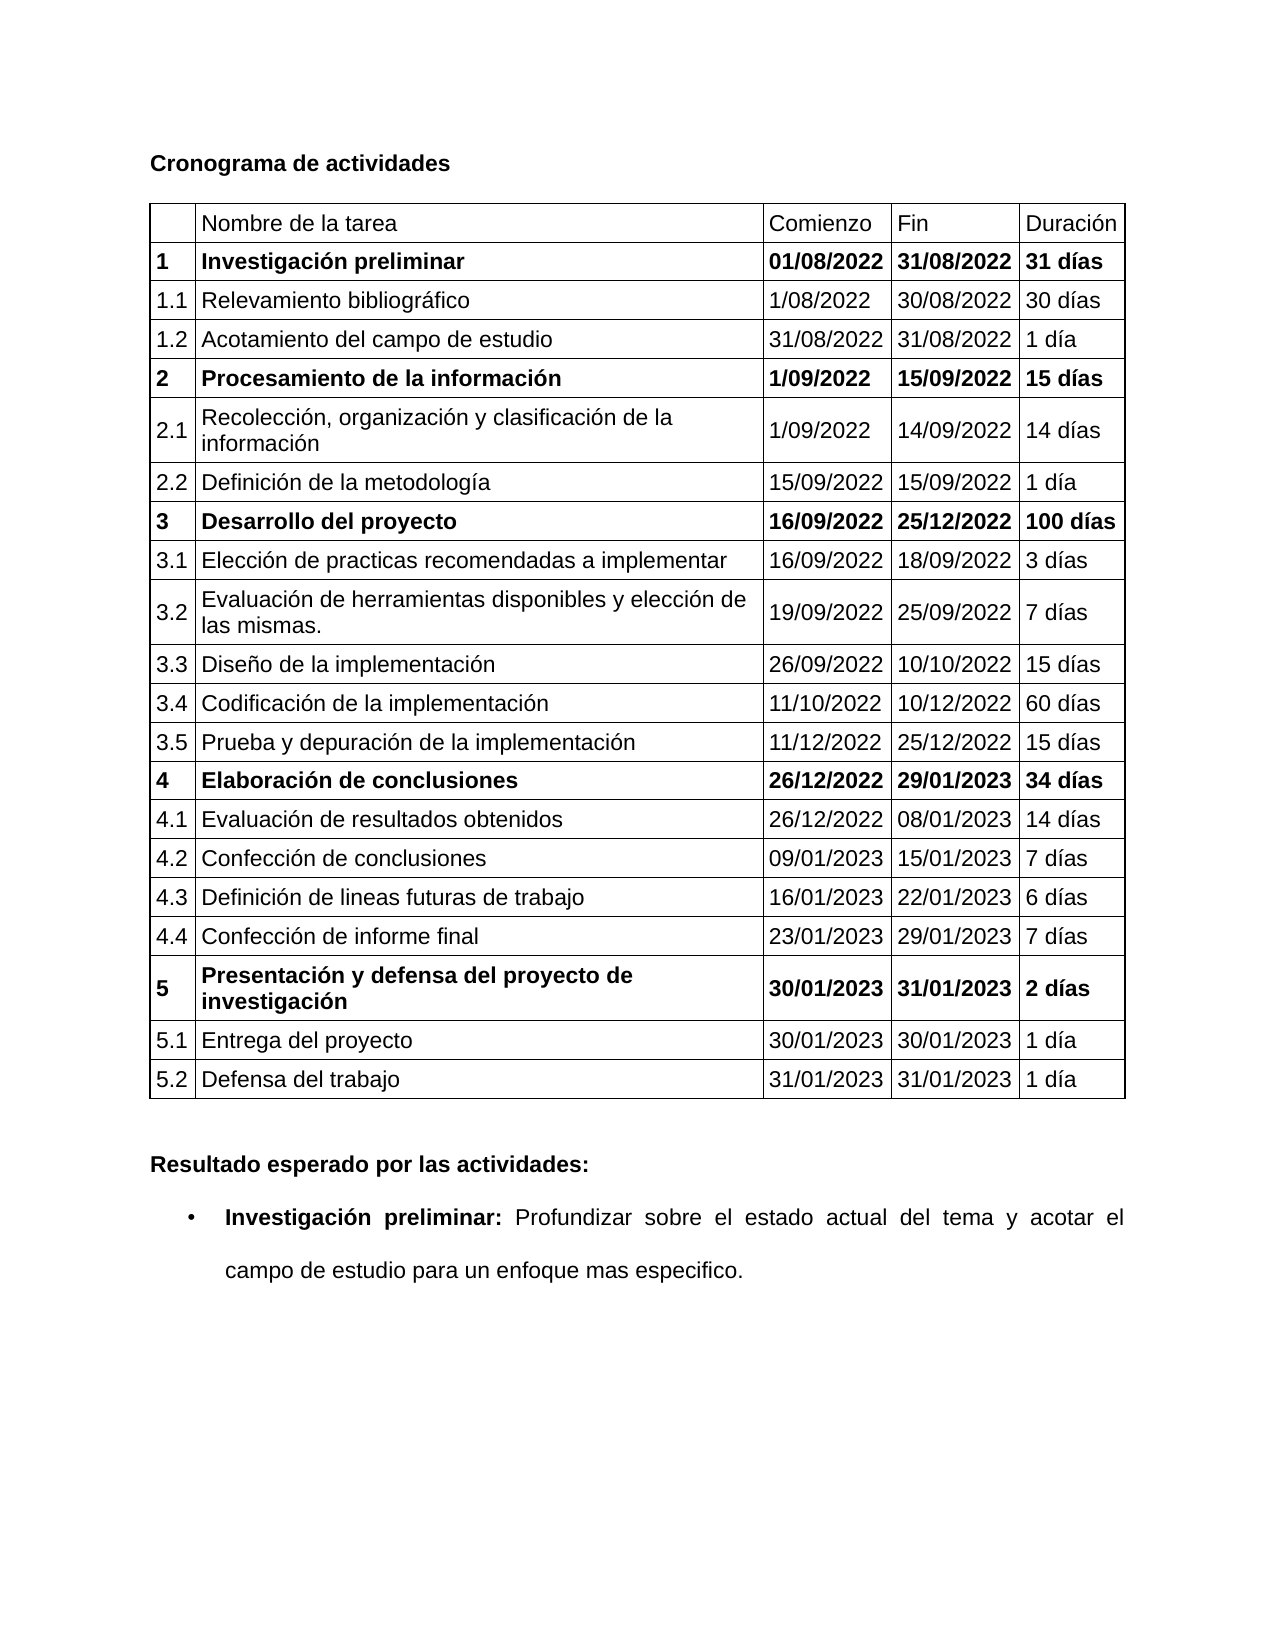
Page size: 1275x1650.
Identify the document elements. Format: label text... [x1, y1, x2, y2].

table_cell 14 días [1020, 398, 1124, 462]
table_cell 08/01/2023 [892, 800, 1019, 838]
table_cell Prueba y depuración de la implementación [196, 723, 763, 761]
table_cell Procesamiento de la información [196, 359, 763, 397]
table_cell 31/01/2023 [892, 956, 1019, 1020]
table_cell 4.3 [151, 878, 195, 916]
table_cell 2.1 [151, 398, 195, 462]
table_cell Diseño de la implementación [196, 645, 763, 683]
table_cell 7 días [1020, 580, 1124, 644]
table_header Duración [1020, 204, 1124, 242]
table_cell Recolección, organización y clasificación de la información [196, 398, 763, 462]
table_cell 7 días [1020, 839, 1124, 877]
table_cell 3.4 [151, 684, 195, 722]
table_cell 3.2 [151, 580, 195, 644]
table_cell Acotamiento del campo de estudio [196, 320, 763, 358]
table_cell 15 días [1020, 645, 1124, 683]
table_cell 1/09/2022 [764, 398, 891, 462]
table_cell Definición de lineas futuras de trabajo [196, 878, 763, 916]
table_cell 15/09/2022 [764, 463, 891, 501]
table_header Nombre de la tarea [196, 204, 763, 242]
table_cell 100 días [1020, 502, 1124, 540]
table_cell Elección de practicas recomendadas a implementar [196, 541, 763, 579]
table_cell 30/01/2023 [764, 1021, 891, 1059]
table_cell Entrega del proyecto [196, 1021, 763, 1059]
table_cell 7 días [1020, 917, 1124, 955]
table_cell 11/12/2022 [764, 723, 891, 761]
table_cell 1 día [1020, 1060, 1124, 1098]
table_cell 31/08/2022 [892, 320, 1019, 358]
table_cell 14 días [1020, 800, 1124, 838]
table_cell 15/01/2023 [892, 839, 1019, 877]
table_cell 10/12/2022 [892, 684, 1019, 722]
table_cell 60 días [1020, 684, 1124, 722]
list Investigación preliminar: Profundizar sobre el estado actual del tema y acotar el campo de estudio para un enfoque mas especifico. [187, 1204, 1125, 1283]
table_cell 16/09/2022 [764, 502, 891, 540]
table_cell 16/09/2022 [764, 541, 891, 579]
table_cell 26/09/2022 [764, 645, 891, 683]
table_cell 5.1 [151, 1021, 195, 1059]
table_cell 5 [151, 956, 195, 1020]
table_cell 1 día [1020, 1021, 1124, 1059]
table_cell 3 [151, 502, 195, 540]
text Resultado esperado por las actividades: [150, 1151, 1125, 1178]
table_cell 2 [151, 359, 195, 397]
table_cell 25/09/2022 [892, 580, 1019, 644]
table_cell 30/01/2023 [764, 956, 891, 1020]
table_cell 15/09/2022 [892, 359, 1019, 397]
table_cell Investigación preliminar [196, 243, 763, 280]
table_cell Confección de conclusiones [196, 839, 763, 877]
table_cell 31/08/2022 [892, 243, 1019, 280]
table_cell 3.1 [151, 541, 195, 579]
table_cell Definición de la metodología [196, 463, 763, 501]
table_cell 09/01/2023 [764, 839, 891, 877]
table_cell 1 [151, 243, 195, 280]
table_cell Presentación y defensa del proyecto de investigación [196, 956, 763, 1020]
table_cell 1.2 [151, 320, 195, 358]
table_cell 6 días [1020, 878, 1124, 916]
table_cell 16/01/2023 [764, 878, 891, 916]
table_cell Confección de informe final [196, 917, 763, 955]
table_cell Evaluación de herramientas disponibles y elección de las mismas. [196, 580, 763, 644]
table_cell 3.3 [151, 645, 195, 683]
table_cell 31/01/2023 [892, 1060, 1019, 1098]
table_cell 26/12/2022 [764, 762, 891, 799]
table_cell 4.4 [151, 917, 195, 955]
table_cell 31 días [1020, 243, 1124, 280]
table_cell 30/01/2023 [892, 1021, 1019, 1059]
table_cell 11/10/2022 [764, 684, 891, 722]
table_cell 34 días [1020, 762, 1124, 799]
table_cell 14/09/2022 [892, 398, 1019, 462]
table_cell 31/01/2023 [764, 1060, 891, 1098]
table_cell 22/01/2023 [892, 878, 1019, 916]
table_cell Evaluación de resultados obtenidos [196, 800, 763, 838]
table_cell 26/12/2022 [764, 800, 891, 838]
table_cell 10/10/2022 [892, 645, 1019, 683]
table_header Fin [892, 204, 1019, 242]
table_cell Relevamiento bibliográfico [196, 281, 763, 319]
table_cell 29/01/2023 [892, 762, 1019, 799]
text Cronograma de actividades [150, 150, 1125, 176]
table_cell 15 días [1020, 359, 1124, 397]
table_cell 3.5 [151, 723, 195, 761]
table_cell 4 [151, 762, 195, 799]
table_cell 2.2 [151, 463, 195, 501]
table_cell 1/08/2022 [764, 281, 891, 319]
table_cell 4.1 [151, 800, 195, 838]
table_cell 3 días [1020, 541, 1124, 579]
table_cell 5.2 [151, 1060, 195, 1098]
table_cell 29/01/2023 [892, 917, 1019, 955]
table_cell 18/09/2022 [892, 541, 1019, 579]
table_cell 1 día [1020, 320, 1124, 358]
table_cell 15/09/2022 [892, 463, 1019, 501]
table_cell 1/09/2022 [764, 359, 891, 397]
table_cell 2 días [1020, 956, 1124, 1020]
table_cell Defensa del trabajo [196, 1060, 763, 1098]
table_cell 1.1 [151, 281, 195, 319]
table_header Comienzo [764, 204, 891, 242]
table_cell 31/08/2022 [764, 320, 891, 358]
table_cell 19/09/2022 [764, 580, 891, 644]
table_cell 23/01/2023 [764, 917, 891, 955]
table_cell 25/12/2022 [892, 502, 1019, 540]
table_cell Codificación de la implementación [196, 684, 763, 722]
table_cell 1 día [1020, 463, 1124, 501]
table_cell Elaboración de conclusiones [196, 762, 763, 799]
table_cell Desarrollo del proyecto [196, 502, 763, 540]
table_cell 01/08/2022 [764, 243, 891, 280]
table_header [151, 204, 195, 242]
table_cell 4.2 [151, 839, 195, 877]
table_cell 30 días [1020, 281, 1124, 319]
table_cell 30/08/2022 [892, 281, 1019, 319]
table_cell 15 días [1020, 723, 1124, 761]
table_cell 25/12/2022 [892, 723, 1019, 761]
